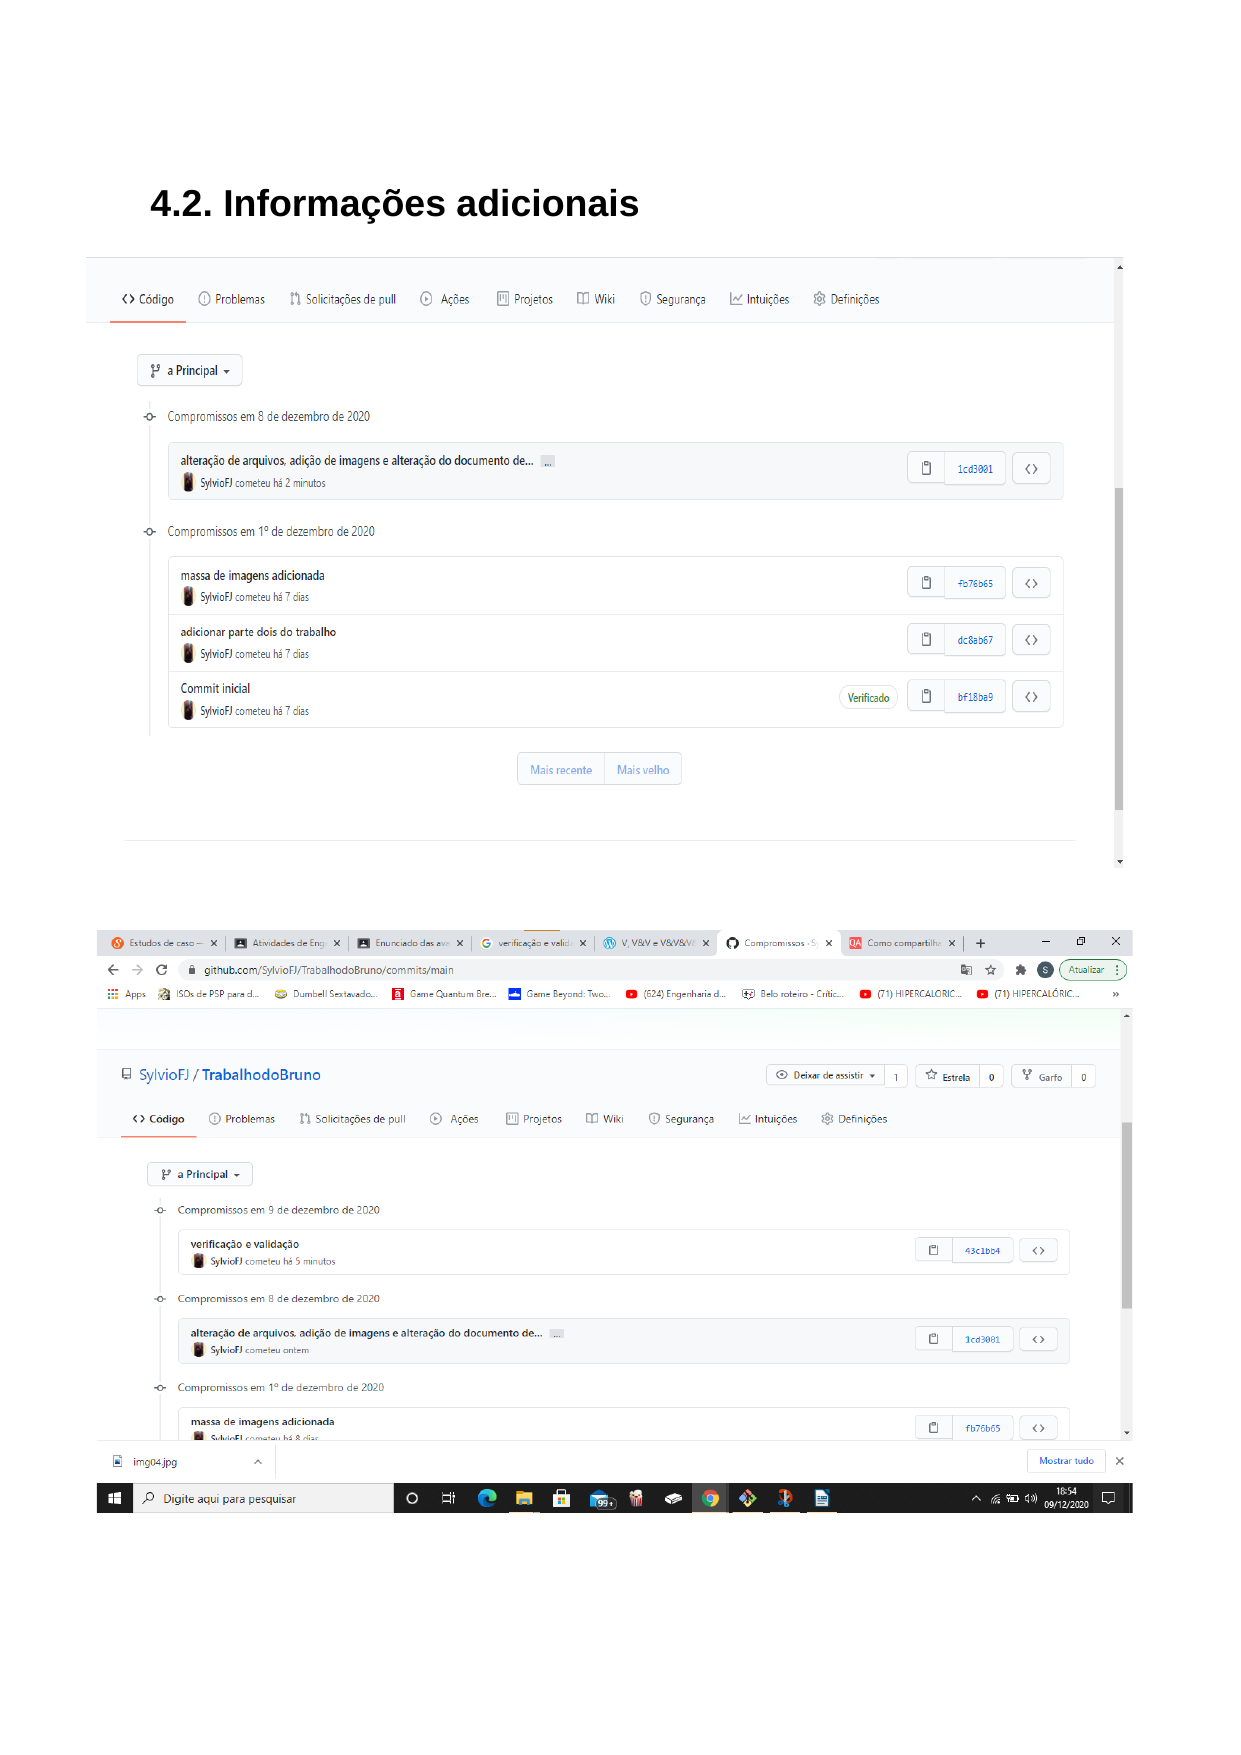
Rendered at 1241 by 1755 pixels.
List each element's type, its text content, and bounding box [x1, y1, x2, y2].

text 4.2. Informações adicionais [150, 181, 1089, 224]
picture [96, 930, 1133, 1513]
picture [86, 257, 1124, 868]
